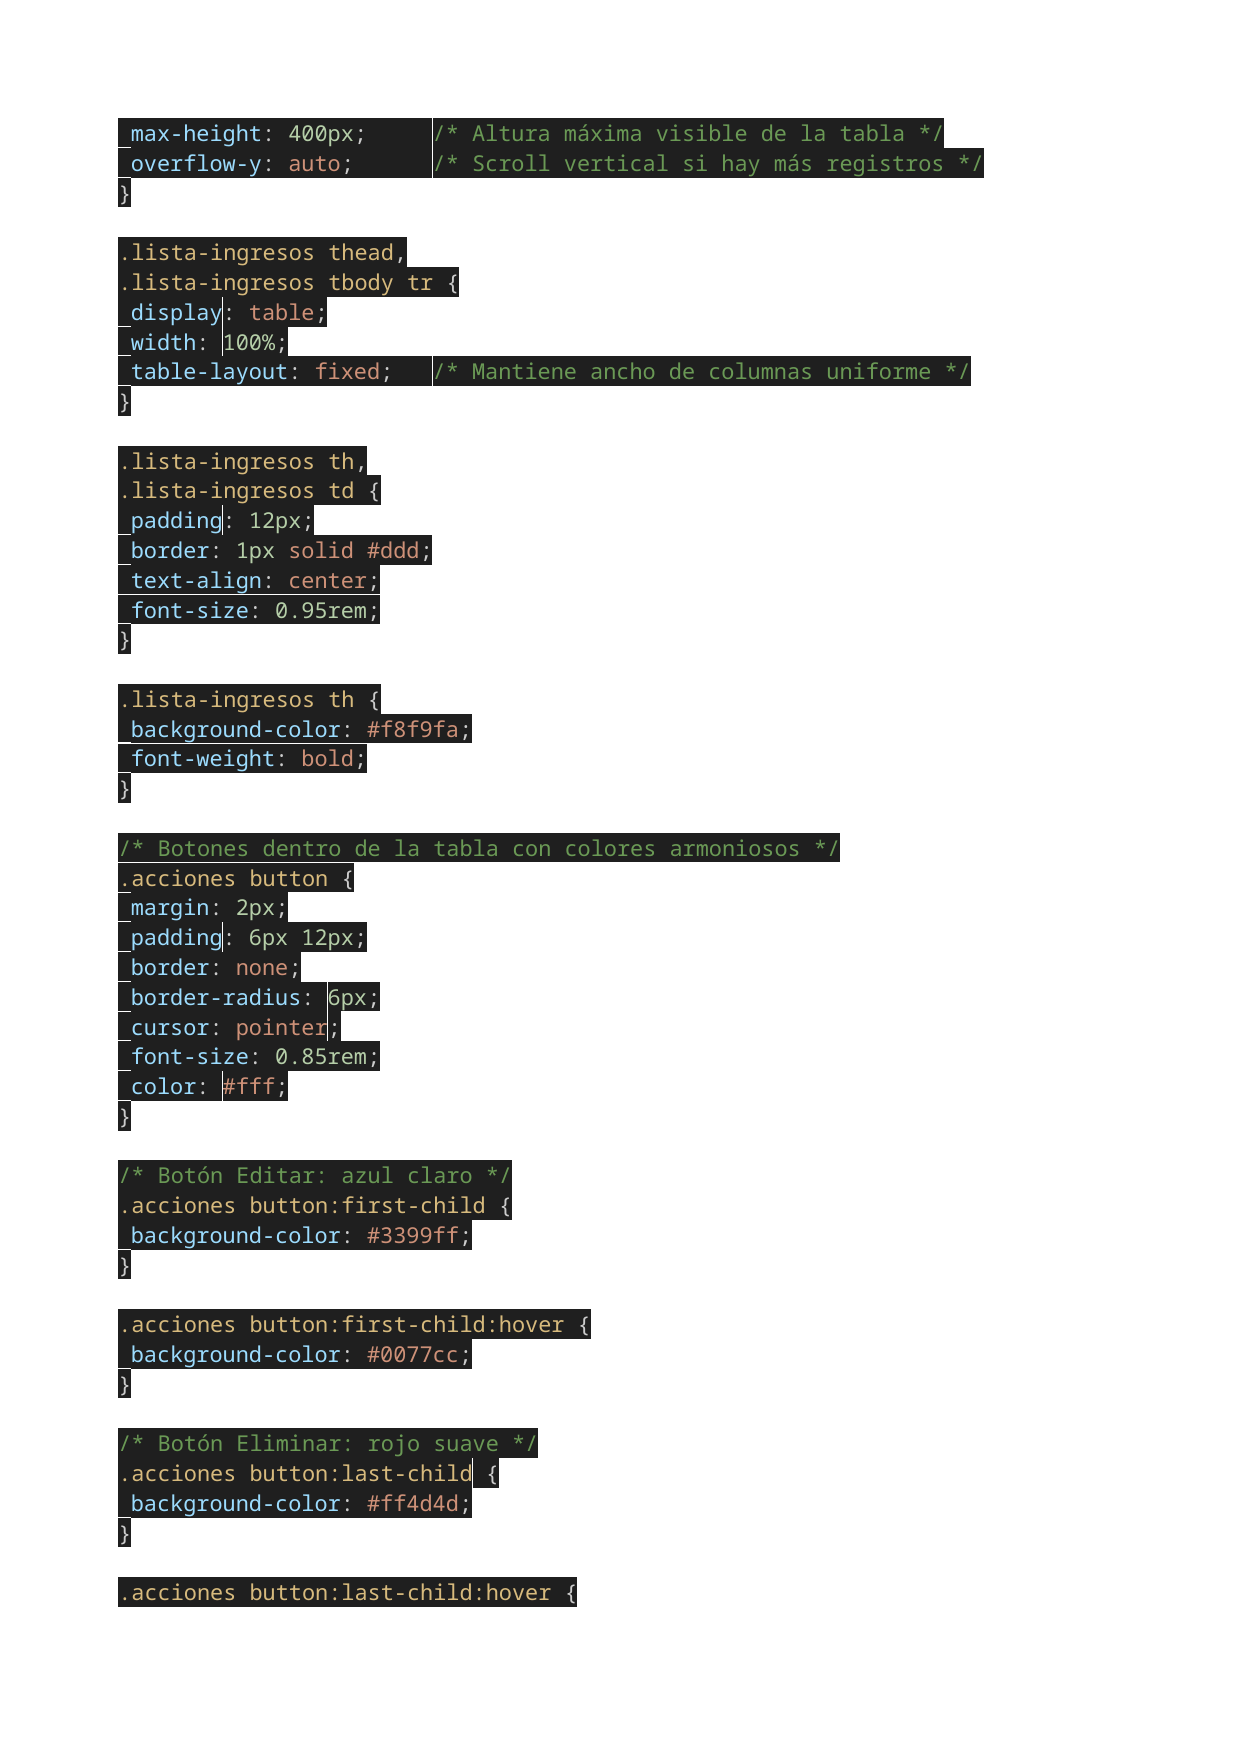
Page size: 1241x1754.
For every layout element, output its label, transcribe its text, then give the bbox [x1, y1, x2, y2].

text margin: 2px; [118, 892, 1122, 922]
text /* Botones dentro de la tabla con colores armoniosos */ [118, 833, 1122, 862]
text text-align: center; [118, 565, 1122, 594]
text padding: 6px 12px; [118, 922, 1122, 952]
text .lista-ingresos th, [118, 446, 1122, 475]
text .lista-ingresos tbody tr { [118, 267, 1122, 297]
text overflow-y: auto; /* Scroll vertical si hay más registros */ [118, 148, 1122, 178]
text .acciones button { [118, 862, 1122, 892]
text /* Botón Eliminar: rojo suave */ [118, 1428, 1122, 1458]
text /* Botón Editar: azul claro */ [118, 1160, 1122, 1190]
text } [118, 1101, 1122, 1131]
text max-height: 400px; /* Altura máxima visible de la tabla */ [118, 118, 1122, 148]
text cursor: pointer; [118, 1011, 1122, 1041]
text .acciones button:first-child:hover { [118, 1309, 1122, 1339]
text width: 100%; [118, 327, 1122, 356]
text background-color: #f8f9fa; [118, 714, 1122, 743]
text } [118, 178, 1122, 207]
text font-weight: bold; [118, 743, 1122, 773]
text } [118, 773, 1122, 803]
text color: #fff; [118, 1071, 1122, 1101]
text background-color: #ff4d4d; [118, 1488, 1122, 1518]
text .acciones button:first-child { [118, 1190, 1122, 1220]
text } [118, 624, 1122, 654]
text .lista-ingresos thead, [118, 237, 1122, 267]
text font-size: 0.85rem; [118, 1041, 1122, 1071]
text } [118, 1369, 1122, 1398]
text } [118, 1250, 1122, 1279]
text border: 1px solid #ddd; [118, 535, 1122, 565]
text border: none; [118, 952, 1122, 982]
text background-color: #3399ff; [118, 1220, 1122, 1250]
text } [118, 386, 1122, 416]
text .acciones button:last-child { [118, 1458, 1122, 1488]
text padding: 12px; [118, 505, 1122, 535]
text display: table; [118, 297, 1122, 327]
text .acciones button:last-child:hover { [118, 1577, 1122, 1607]
text .lista-ingresos th { [118, 684, 1122, 714]
text table-layout: fixed; /* Mantiene ancho de columnas uniforme */ [118, 356, 1122, 386]
text border-radius: 6px; [118, 982, 1122, 1011]
text .lista-ingresos td { [118, 475, 1122, 505]
text background-color: #0077cc; [118, 1339, 1122, 1369]
text } [118, 1518, 1122, 1547]
text font-size: 0.95rem; [118, 594, 1122, 624]
